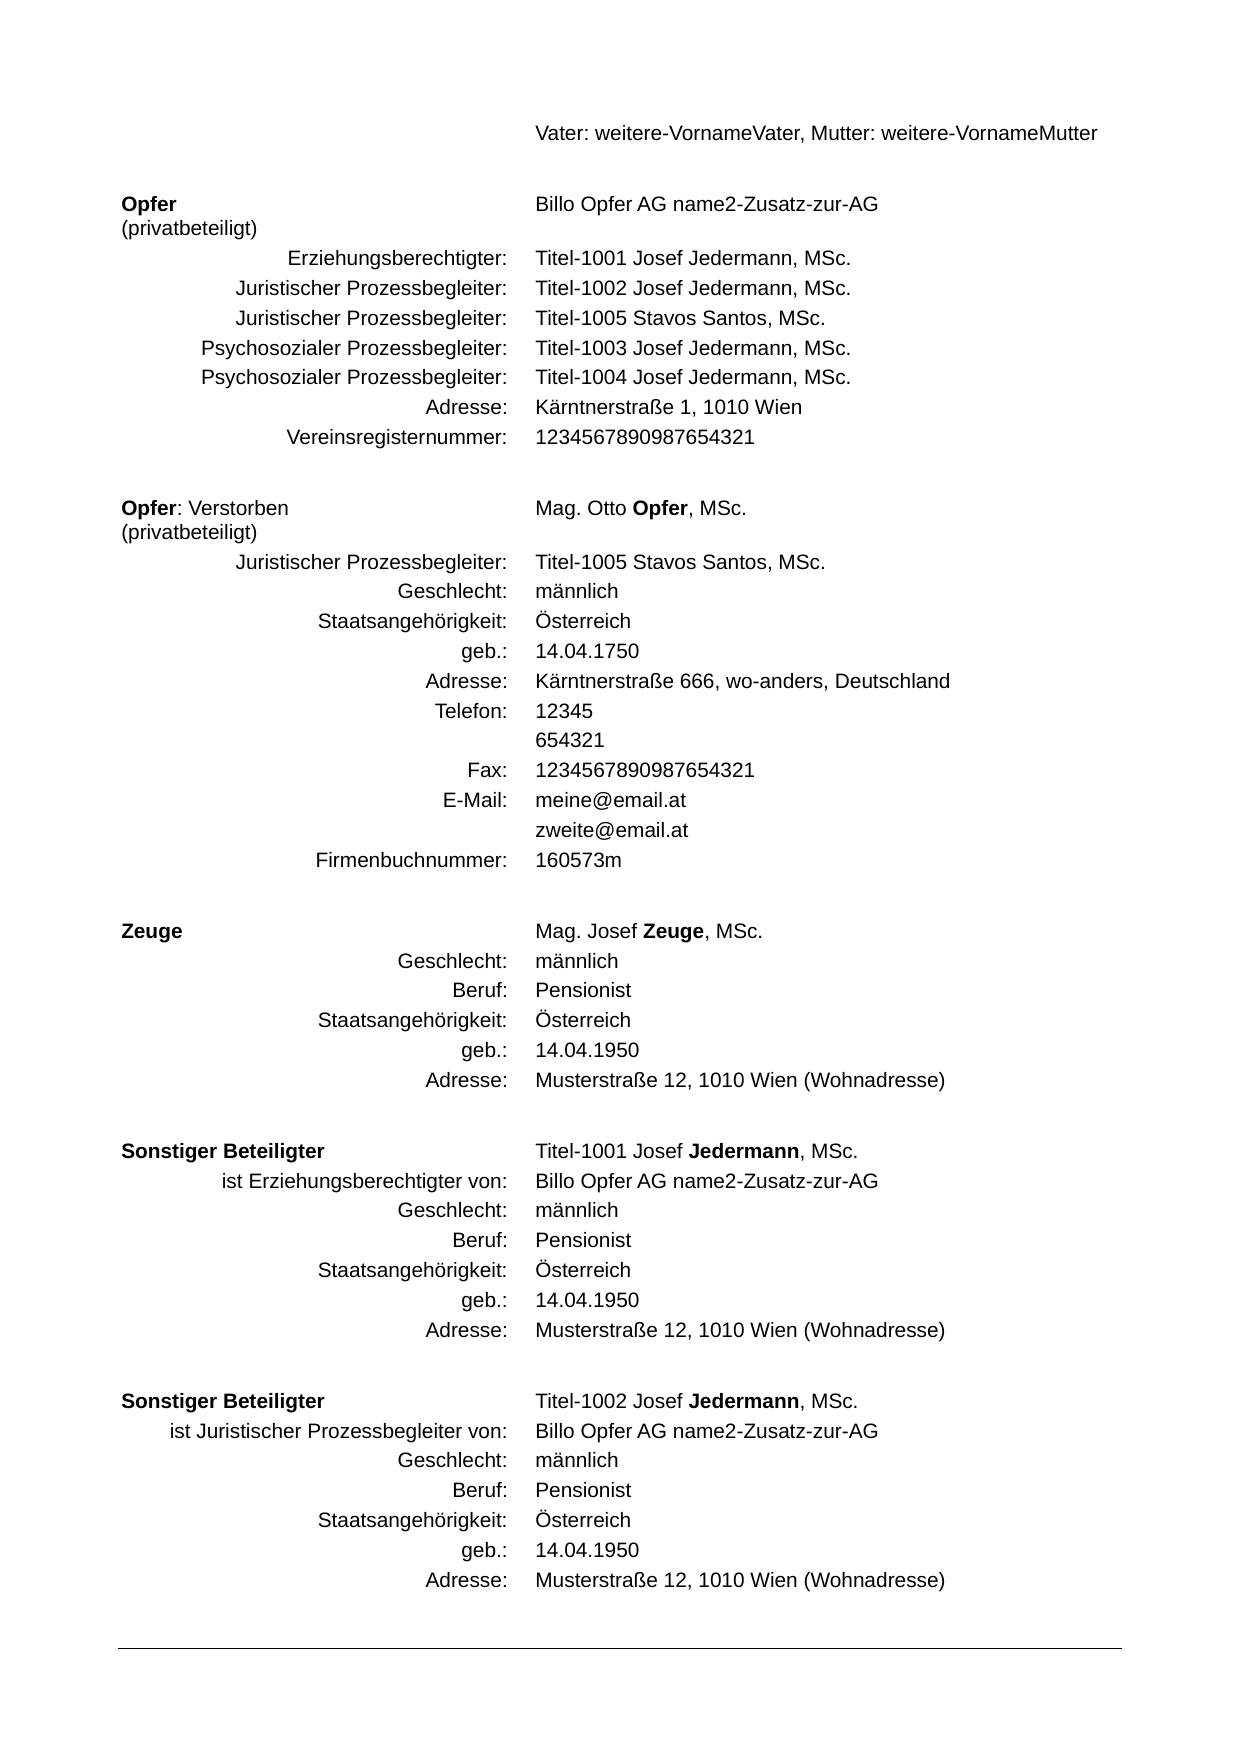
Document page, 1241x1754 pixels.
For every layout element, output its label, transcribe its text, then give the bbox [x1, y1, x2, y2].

table_header [510, 725, 532, 755]
table_header Musterstraße 12, 1010 Wien (Wohnadresse) [532, 1065, 1122, 1094]
table_header Staatsangehörigkeit: [118, 1005, 510, 1035]
table_header 14.04.1950 [532, 1285, 1122, 1314]
table_header [510, 1225, 532, 1255]
table_header [510, 815, 532, 844]
table_header Sonstiger Beteiligter [118, 1095, 485, 1166]
table_header Adresse: [118, 1065, 510, 1094]
table_header [510, 1065, 532, 1094]
table_header Staatsangehörigkeit: [118, 606, 510, 636]
table_header [118, 118, 510, 148]
table_header 14.04.1950 [532, 1535, 1122, 1564]
table_header männlich [532, 576, 1122, 606]
table_header 654321 [532, 725, 1122, 755]
table_header geb.: [118, 1535, 510, 1564]
table_header E-Mail: [118, 785, 510, 815]
table_header 1234567890987654321 [532, 755, 1122, 785]
table_header [510, 273, 532, 303]
table_header Staatsangehörigkeit: [118, 1255, 510, 1285]
table_header männlich [532, 946, 1122, 975]
table_header Staatsangehörigkeit: [118, 1505, 510, 1535]
table_header [510, 845, 532, 874]
table_header [510, 1035, 532, 1065]
table_header [485, 452, 532, 547]
table_header Pensionist [532, 1475, 1122, 1505]
table_header [485, 874, 532, 946]
table_header [510, 606, 532, 636]
table_header Österreich [532, 1255, 1122, 1285]
table_header Geschlecht: [118, 1195, 510, 1225]
table_header Opfer: Verstorben (privatbeteiligt) [118, 452, 485, 547]
table_header 12345 [532, 696, 1122, 725]
table_header Beruf: [118, 975, 510, 1005]
table_header Juristischer Prozessbegleiter: [118, 547, 510, 576]
table_header Musterstraße 12, 1010 Wien (Wohnadresse) [532, 1565, 1122, 1594]
table_header männlich [532, 1195, 1122, 1225]
table_header 1234567890987654321 [532, 422, 1122, 452]
table_header Österreich [532, 1005, 1122, 1035]
table_header [510, 696, 532, 725]
table_header [118, 725, 510, 755]
table_header Beruf: [118, 1475, 510, 1505]
table_header [510, 975, 532, 1005]
table_header [510, 1195, 532, 1225]
table_header Billo Opfer AG name2-Zusatz-zur-AG [532, 148, 1122, 243]
table_header [510, 1005, 532, 1035]
table_header Adresse: [118, 666, 510, 696]
table_header [510, 1445, 532, 1475]
table_header Juristischer Prozessbegleiter: [118, 273, 510, 303]
table_header Musterstraße 12, 1010 Wien (Wohnadresse) [532, 1315, 1122, 1344]
table_header [510, 362, 532, 392]
table_header Titel-1001 Josef Jedermann, MSc. [532, 243, 1122, 273]
table_header geb.: [118, 1285, 510, 1314]
table_header Pensionist [532, 1225, 1122, 1255]
table_header Titel-1002 Josef Jedermann, MSc. [532, 273, 1122, 303]
table_header [510, 1315, 532, 1344]
table_header geb.: [118, 1035, 510, 1065]
table_header [510, 422, 532, 452]
table_header [510, 1285, 532, 1314]
table_header Mag. Josef Zeuge, MSc. [532, 874, 1122, 946]
table_header Österreich [532, 1505, 1122, 1535]
table_header Adresse: [118, 392, 510, 422]
table_header [510, 636, 532, 666]
table_header [118, 815, 510, 844]
table_header [510, 1565, 532, 1594]
table_header zweite@email.at [532, 815, 1122, 844]
table_header [510, 118, 532, 148]
table_header 14.04.1950 [532, 1035, 1122, 1065]
table_header Opfer (privatbeteiligt) [118, 148, 485, 243]
table_header Kärntnerstraße 1, 1010 Wien [532, 392, 1122, 422]
table_header Titel-1002 Josef Jedermann, MSc. [532, 1344, 1122, 1416]
table_header [510, 1166, 532, 1195]
table_header [510, 755, 532, 785]
table_header [510, 333, 532, 362]
table_header Firmenbuchnummer: [118, 845, 510, 874]
table_header männlich [532, 1445, 1122, 1475]
table_header [510, 1505, 532, 1535]
table_header ist Erziehungsberechtigter von: [118, 1166, 510, 1195]
table_header [485, 148, 532, 243]
table_header Titel-1005 Stavos Santos, MSc. [532, 303, 1122, 332]
table_header meine@email.at [532, 785, 1122, 815]
table_header Adresse: [118, 1315, 510, 1344]
table_header [510, 392, 532, 422]
table_header [510, 785, 532, 815]
table_header Österreich [532, 606, 1122, 636]
table_header Juristischer Prozessbegleiter: [118, 303, 510, 332]
table_header [510, 303, 532, 332]
table_header Geschlecht: [118, 1445, 510, 1475]
table_header 14.04.1750 [532, 636, 1122, 666]
table_header ist Juristischer Prozessbegleiter von: [118, 1416, 510, 1445]
table_header [485, 1095, 532, 1166]
table_header Titel-1005 Stavos Santos, MSc. [532, 547, 1122, 576]
table_header [510, 1416, 532, 1445]
table_header Billo Opfer AG name2-Zusatz-zur-AG [532, 1416, 1122, 1445]
table_header Kärntnerstraße 666, wo-anders, Deutschland [532, 666, 1122, 696]
table_header [485, 1344, 532, 1416]
table_header Psychosozialer Prozessbegleiter: [118, 362, 510, 392]
table_header 160573m [532, 845, 1122, 874]
table_header Geschlecht: [118, 946, 510, 975]
table_header Titel-1003 Josef Jedermann, MSc. [532, 333, 1122, 362]
table_header Telefon: [118, 696, 510, 725]
table_header Titel-1004 Josef Jedermann, MSc. [532, 362, 1122, 392]
table_header Psychosozialer Prozessbegleiter: [118, 333, 510, 362]
table_header Erziehungsberechtigter: [118, 243, 510, 273]
table_header Sonstiger Beteiligter [118, 1344, 485, 1416]
table_header Pensionist [532, 975, 1122, 1005]
table_header Geschlecht: [118, 576, 510, 606]
table_header [510, 243, 532, 273]
table_header [510, 576, 532, 606]
table_header Beruf: [118, 1225, 510, 1255]
table_header Vater: weitere-VornameVater, Mutter: weitere-VornameMutter [532, 118, 1122, 148]
table_header [510, 666, 532, 696]
table_header [510, 946, 532, 975]
table_header Mag. Otto Opfer, MSc. [532, 452, 1122, 547]
table_header [510, 1475, 532, 1505]
table_header [510, 1535, 532, 1564]
table_header geb.: [118, 636, 510, 666]
table_header Billo Opfer AG name2-Zusatz-zur-AG [532, 1166, 1122, 1195]
table_header Adresse: [118, 1565, 510, 1594]
table_header Titel-1001 Josef Jedermann, MSc. [532, 1095, 1122, 1166]
table_header [510, 1255, 532, 1285]
table_header Fax: [118, 755, 510, 785]
table_header Zeuge [118, 874, 485, 946]
table_header [510, 547, 532, 576]
table_header Vereinsregisternummer: [118, 422, 510, 452]
